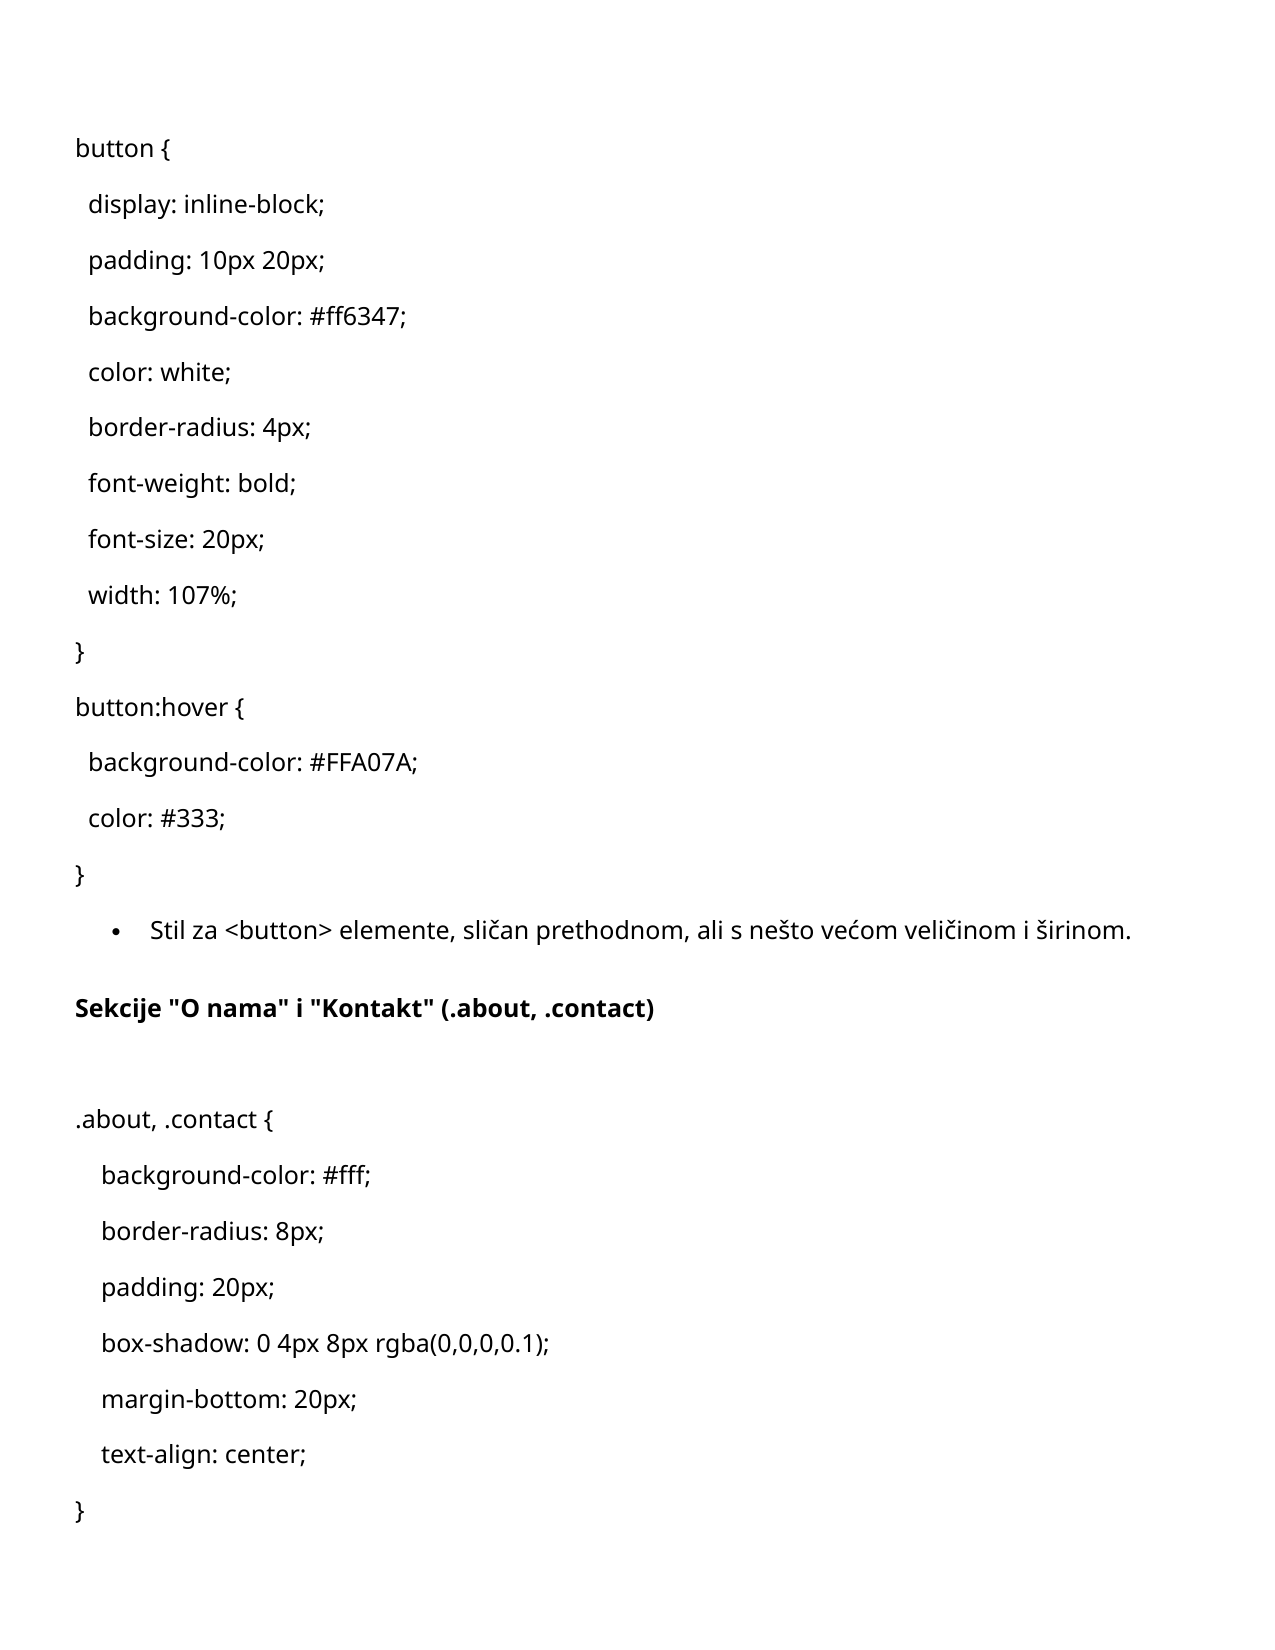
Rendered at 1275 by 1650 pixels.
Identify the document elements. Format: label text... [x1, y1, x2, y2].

text } [75, 1493, 1200, 1527]
text color: white; [75, 354, 1200, 388]
text background-color: #ff6347; [75, 298, 1200, 332]
text } [75, 857, 1200, 891]
text margin-bottom: 20px; [75, 1381, 1200, 1415]
text display: inline-block; [75, 187, 1200, 221]
text text-align: center; [75, 1437, 1200, 1471]
text Sekcije "O nama" i "Kontakt" (.about, .contact) [75, 990, 1200, 1024]
text font-weight: bold; [75, 466, 1200, 500]
text background-color: #fff; [75, 1158, 1200, 1192]
text button { [75, 131, 1200, 165]
text color: #333; [75, 801, 1200, 835]
text border-radius: 8px; [75, 1214, 1200, 1248]
text font-size: 20px; [75, 522, 1200, 556]
text } [75, 633, 1200, 667]
list Stil za <button> elemente, sličan prethodnom, ali s nešto većom veličinom i širinom. [112, 912, 1200, 947]
text border-radius: 4px; [75, 410, 1200, 444]
text width: 107%; [75, 577, 1200, 612]
text padding: 20px; [75, 1269, 1200, 1304]
text background-color: #FFA07A; [75, 745, 1200, 779]
text .about, .contact { [75, 1102, 1200, 1136]
text button:hover { [75, 689, 1200, 723]
text padding: 10px 20px; [75, 242, 1200, 277]
text box-shadow: 0 4px 8px rgba(0,0,0,0.1); [75, 1325, 1200, 1359]
